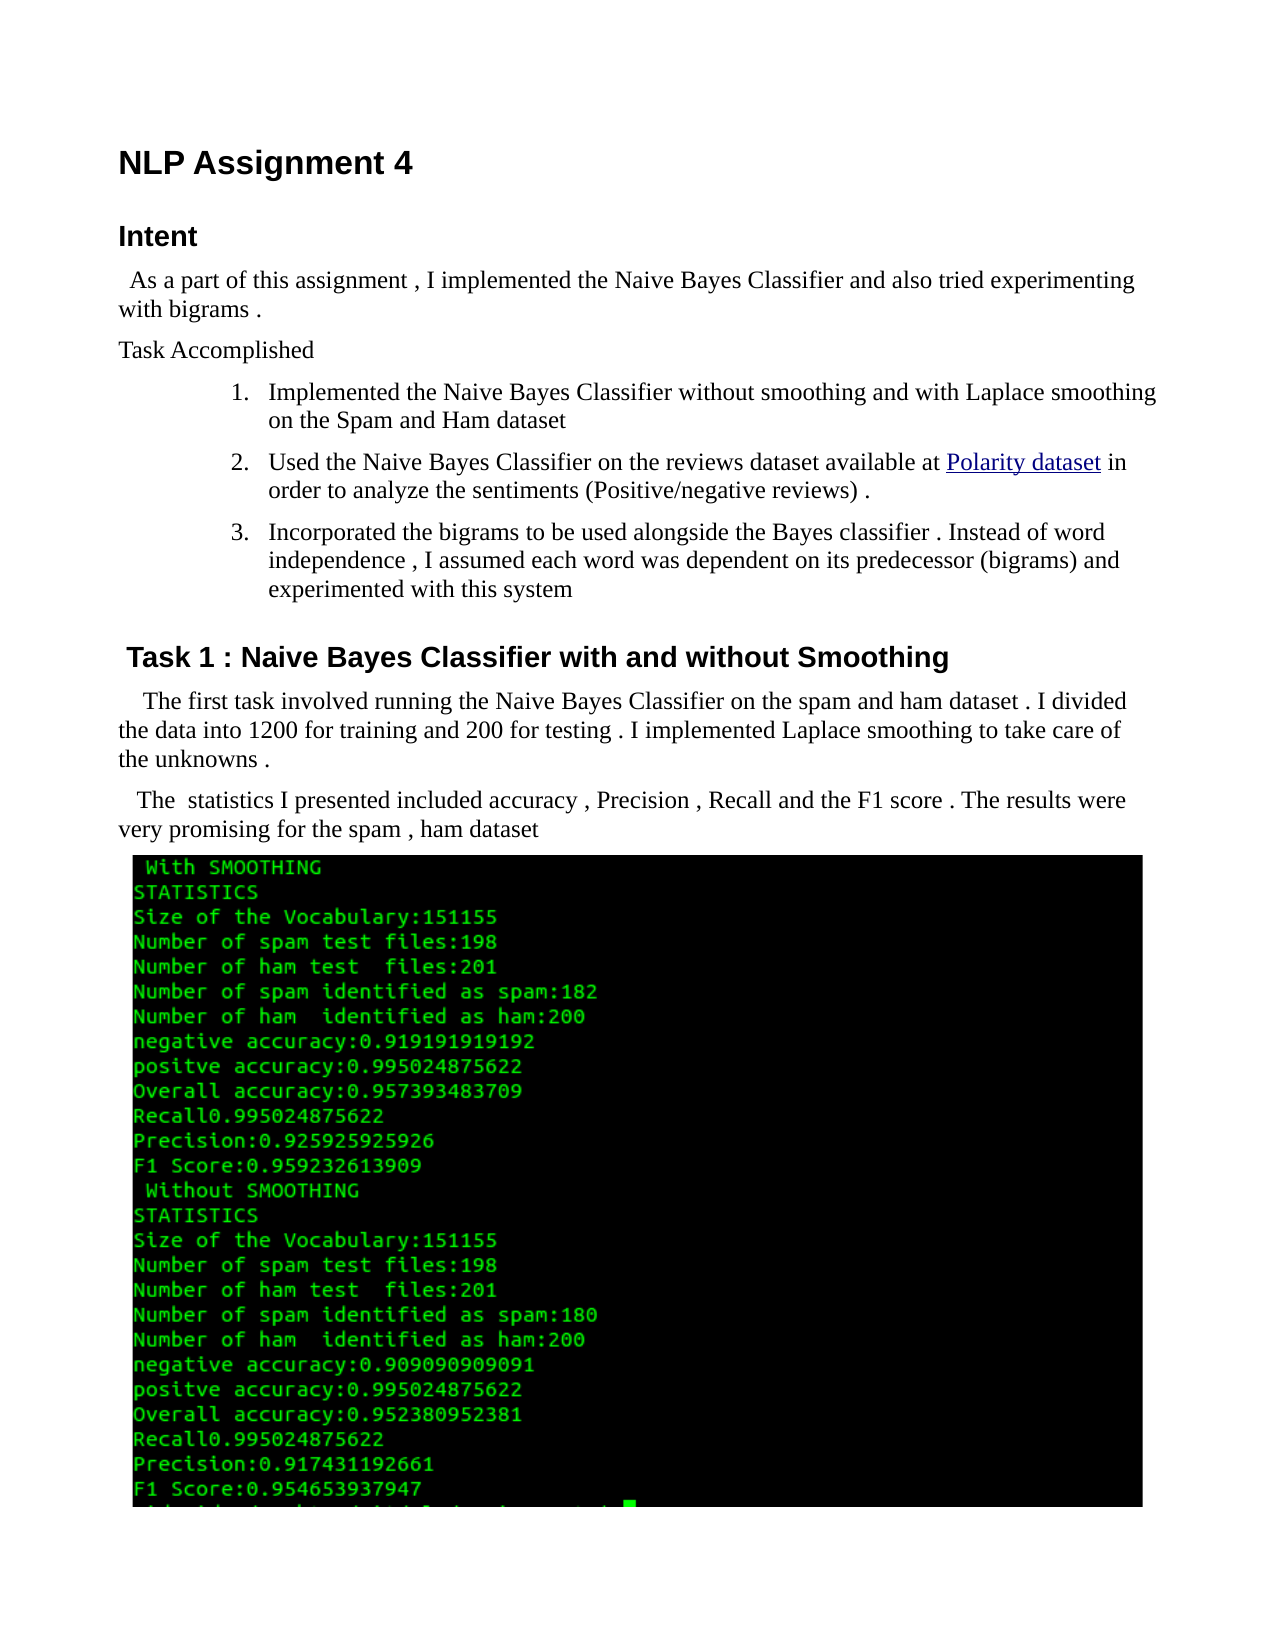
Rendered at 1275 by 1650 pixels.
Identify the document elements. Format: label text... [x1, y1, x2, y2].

list Implemented the Naive Bayes Classifier without smoothing and with Laplace smoothing on the Spam and Ham dataset [231, 377, 1157, 434]
subtitle Task 1 : Naive Bayes Classifier with and without Smoothing [118, 640, 1157, 674]
list Incorporated the bigrams to be used alongside the Bayes classifier . Instead of word independence , I assumed each word was dependent on its predecessor (bigrams) and experimented with this system [231, 517, 1157, 603]
picture [132, 855, 1143, 1507]
text Task Accomplished [118, 335, 1157, 364]
subtitle NLP Assignment 4 [118, 143, 1157, 182]
text As a part of this assignment , I implemented the Naive Bayes Classifier and also tried experimenting with bigrams . [118, 265, 1157, 323]
text The statistics I presented included accuracy , Precision , Recall and the F1 score . The results were very promising for the spam , ham dataset [118, 785, 1157, 843]
list Used the Naive Bayes Classifier on the reviews dataset available at Polarity dataset in order to analyze the sentiments (Positive/negative reviews) . [231, 447, 1157, 504]
subtitle Intent [118, 219, 1157, 253]
text The first task involved running the Naive Bayes Classifier on the spam and ham dataset . I divided the data into 1200 for training and 200 for testing . I implemented Laplace smoothing to take care of the unknowns . [118, 686, 1157, 773]
